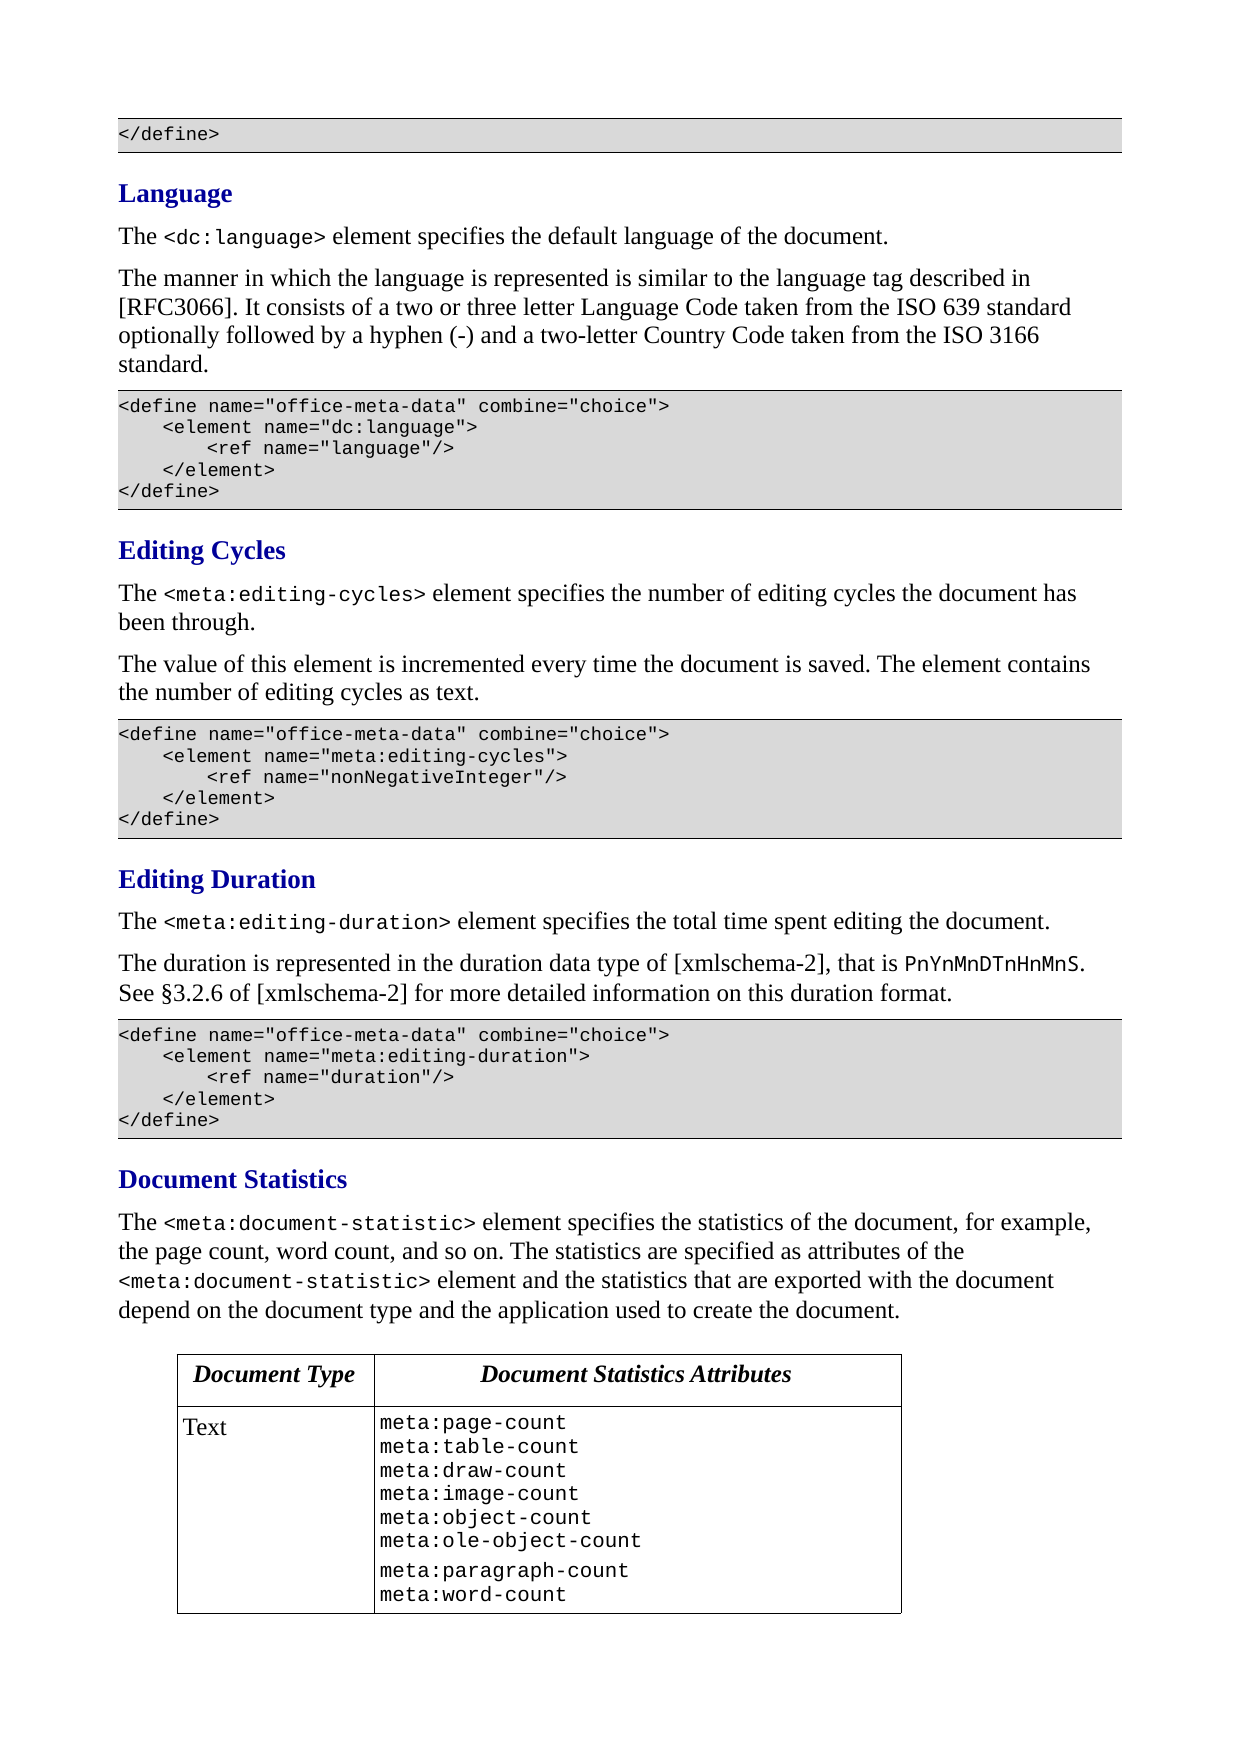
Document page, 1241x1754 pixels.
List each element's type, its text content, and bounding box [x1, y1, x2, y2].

subtitle Editing Cycles [118, 534, 1122, 565]
text The <meta:editing-cycles> element specifies the number of editing cycles the document has been through. [118, 578, 1122, 636]
text <element name="dc:language"> [118, 418, 1122, 439]
text The value of this element is incremented every time the document is saved. The element contains the number of editing cycles as text. [118, 649, 1122, 706]
text <element name="meta:editing-duration"> [118, 1047, 1122, 1068]
text <element name="meta:editing-cycles"> [118, 746, 1122, 768]
table_cell meta:page-count meta:table-count meta:draw-count meta:image-count meta:object-count meta:ole-object-count meta:paragraph-count meta:word-count [375, 1407, 901, 1613]
text The <dc:language> element specifies the default language of the document. [118, 221, 1122, 250]
text </define> [118, 804, 1122, 838]
subtitle Language [118, 177, 1122, 208]
text </element> [118, 789, 1122, 804]
text <ref name="language"/> [118, 439, 1122, 460]
text <define name="office-meta-data" combine="choice"> [118, 720, 1122, 746]
text </define> [118, 475, 1122, 509]
text <define name="office-meta-data" combine="choice"> [118, 391, 1122, 418]
text The manner in which the language is represented is similar to the language tag described in [RFC3066]. It consists of a two or three letter Language Code taken from the ISO 639 standard optionally followed by a hyphen (-) and a two-letter Country Code taken from the ISO 3166 standard. [118, 263, 1122, 378]
text </define> [118, 1104, 1122, 1138]
text </element> [118, 1089, 1122, 1104]
text <ref name="nonNegativeInteger"/> [118, 768, 1122, 789]
text </element> [118, 460, 1122, 475]
table_header Document Type [178, 1355, 374, 1406]
subtitle Editing Duration [118, 863, 1122, 894]
text The <meta:document-statistic> element specifies the statistics of the document, for example, the page count, word count, and so on. The statistics are specified as attributes of the <meta:document-statistic> element and the statistics that are exported with the document depend on the document type and the application used to create the document. [118, 1207, 1122, 1323]
table_cell Text [178, 1407, 374, 1613]
subtitle Document Statistics [118, 1163, 1122, 1194]
text <define name="office-meta-data" combine="choice"> [118, 1020, 1122, 1047]
text The <meta:editing-duration> element specifies the total time spent editing the document. [118, 906, 1122, 936]
table_header Document Statistics Attributes [375, 1355, 901, 1406]
text <ref name="duration"/> [118, 1068, 1122, 1089]
text </define> [118, 119, 1122, 152]
text The duration is represented in the duration data type of [xmlschema-2], that is PnYnMnDTnHnMnS. See §3.2.6 of [xmlschema-2] for more detailed information on this duration format. [118, 948, 1122, 1007]
